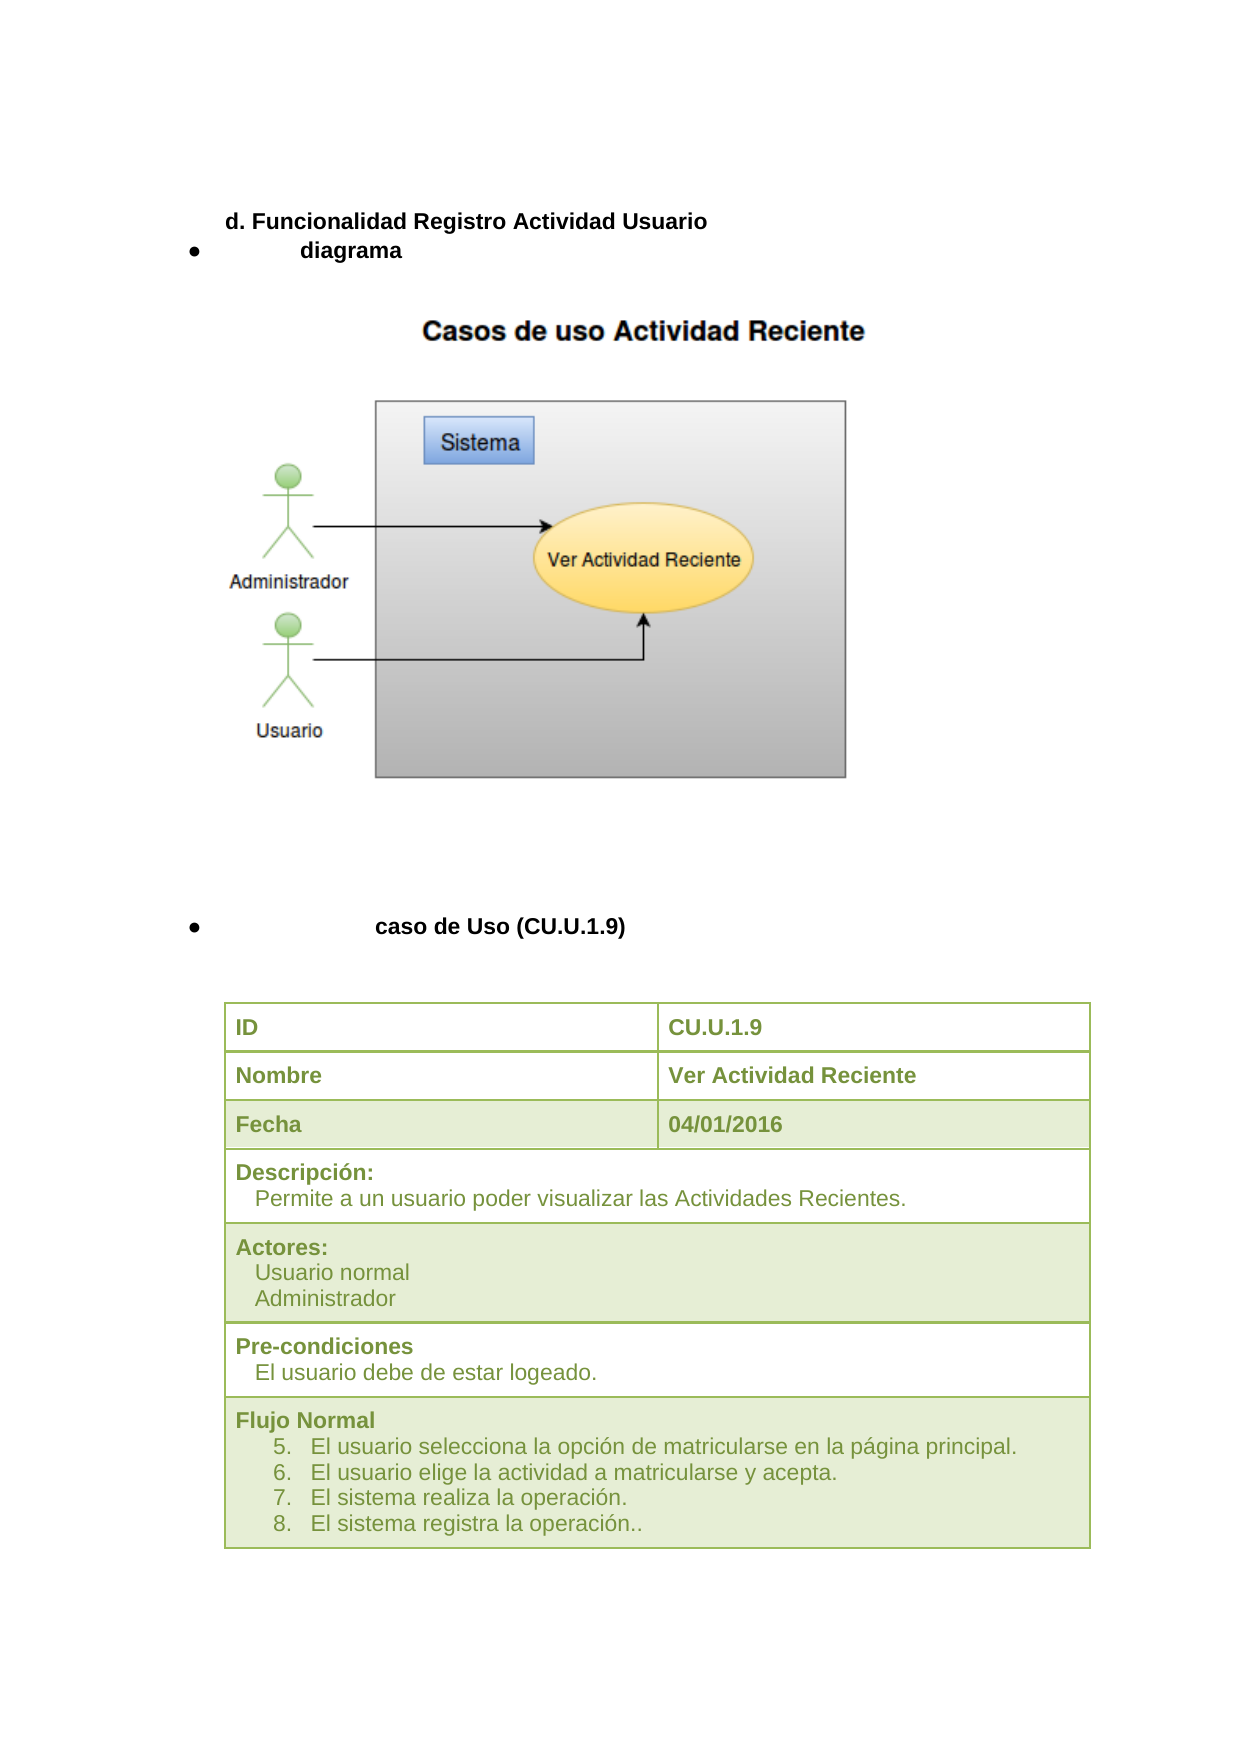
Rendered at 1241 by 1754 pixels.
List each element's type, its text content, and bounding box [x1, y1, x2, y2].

table_cell Nombre [226, 1053, 657, 1099]
picture [225, 306, 978, 780]
table_header ID [226, 1004, 657, 1050]
text d. Funcionalidad Registro Actividad Usuario [150, 209, 1090, 234]
table_cell Actores: Usuario normal Administrador [226, 1224, 1089, 1321]
table_header CU.U.1.9 [659, 1004, 1089, 1050]
table_cell Pre-condiciones El usuario debe de estar logeado. [226, 1324, 1089, 1396]
list diagrama [187, 238, 1090, 264]
table_cell Descripción: Permite a un usuario poder visualizar las Actividades Recientes. [226, 1150, 1089, 1222]
table_cell Fecha [226, 1101, 657, 1147]
table_cell Flujo Normal El usuario selecciona la opción de matricularse en la página principal. El usuario elige la actividad a matricularse y acepta. El sistema realiza la operación. El sistema registra la operación.. [226, 1398, 1089, 1547]
list caso de Uso (CU.U.1.9) [187, 914, 1090, 939]
table_cell 04/01/2016 [659, 1101, 1089, 1147]
table_cell Ver Actividad Reciente [659, 1053, 1089, 1099]
